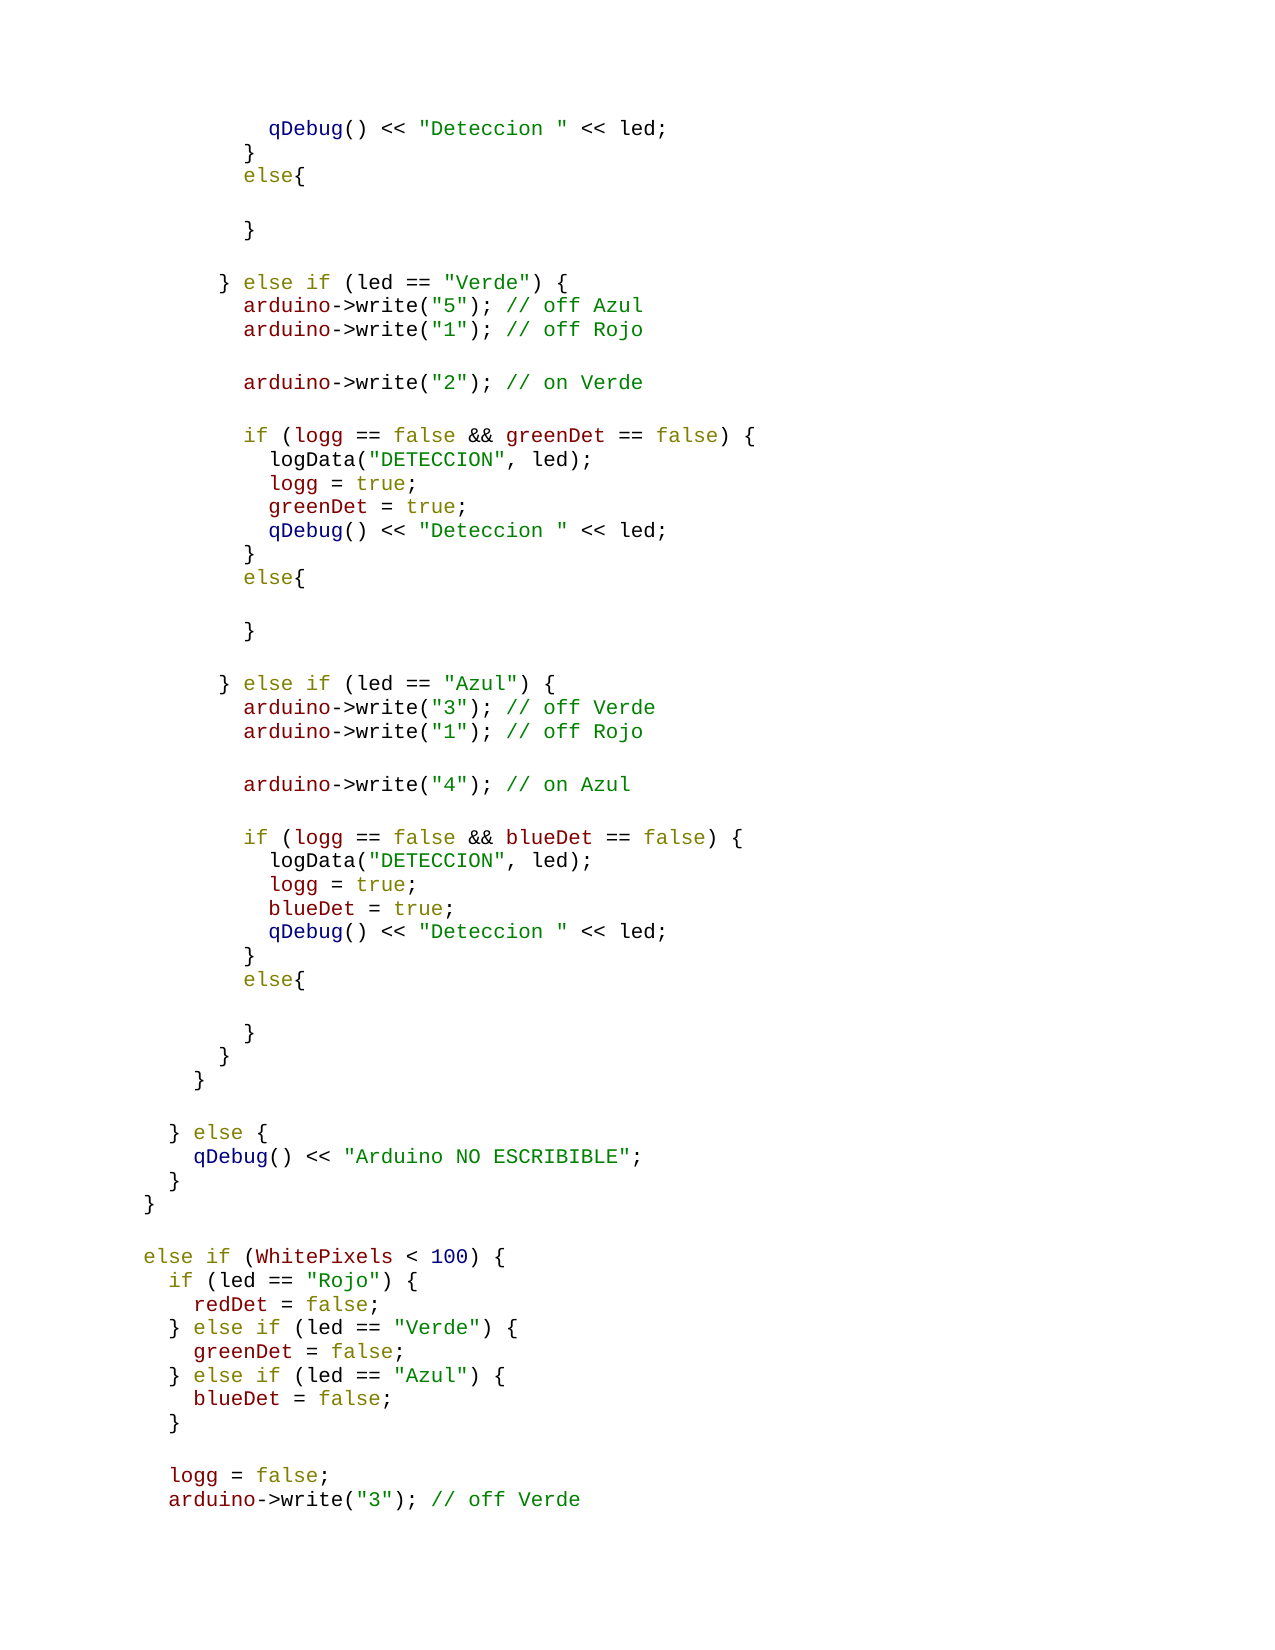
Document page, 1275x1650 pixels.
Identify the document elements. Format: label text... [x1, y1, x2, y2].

text qDebug() << "Arduino NO ESCRIBIBLE"; [118, 1146, 1157, 1169]
text qDebug() << "Deteccion " << led; [118, 118, 1157, 142]
text } [118, 142, 1157, 165]
text } [118, 1412, 1157, 1436]
text greenDet = false; [118, 1341, 1157, 1364]
text arduino->write("5"); // off Azul [118, 295, 1157, 319]
text arduino->write("4"); // on Azul [118, 774, 1157, 797]
text else if (WhitePixels < 100) { [118, 1246, 1157, 1270]
text blueDet = true; [118, 898, 1157, 921]
text } [118, 1022, 1157, 1046]
text logg = false; [118, 1465, 1157, 1489]
text } [118, 945, 1157, 969]
text blueDet = false; [118, 1388, 1157, 1412]
text arduino->write("2"); // on Verde [118, 372, 1157, 396]
text } [118, 1193, 1157, 1217]
text } [118, 1046, 1157, 1069]
text else{ [118, 165, 1157, 189]
text } [118, 1169, 1157, 1193]
text logg = true; [118, 472, 1157, 496]
text } else { [118, 1122, 1157, 1146]
text } [118, 218, 1157, 242]
text } else if (led == "Verde") { [118, 272, 1157, 295]
text } [118, 620, 1157, 644]
text logg = true; [118, 874, 1157, 898]
text if (logg == false && blueDet == false) { [118, 827, 1157, 851]
text } else if (led == "Verde") { [118, 1317, 1157, 1341]
text } [118, 543, 1157, 567]
text else{ [118, 567, 1157, 591]
text arduino->write("1"); // off Rojo [118, 319, 1157, 343]
text } else if (led == "Azul") { [118, 1364, 1157, 1388]
text if (logg == false && greenDet == false) { [118, 425, 1157, 449]
text qDebug() << "Deteccion " << led; [118, 520, 1157, 543]
text } else if (led == "Azul") { [118, 673, 1157, 697]
text if (led == "Rojo") { [118, 1270, 1157, 1294]
text else{ [118, 969, 1157, 992]
text arduino->write("3"); // off Verde [118, 1489, 1157, 1512]
text logData("DETECCION", led); [118, 851, 1157, 874]
text greenDet = true; [118, 496, 1157, 520]
text } [118, 1069, 1157, 1093]
text qDebug() << "Deteccion " << led; [118, 921, 1157, 945]
text arduino->write("3"); // off Verde [118, 697, 1157, 721]
text logData("DETECCION", led); [118, 449, 1157, 472]
text redDet = false; [118, 1294, 1157, 1317]
text arduino->write("1"); // off Rojo [118, 721, 1157, 744]
